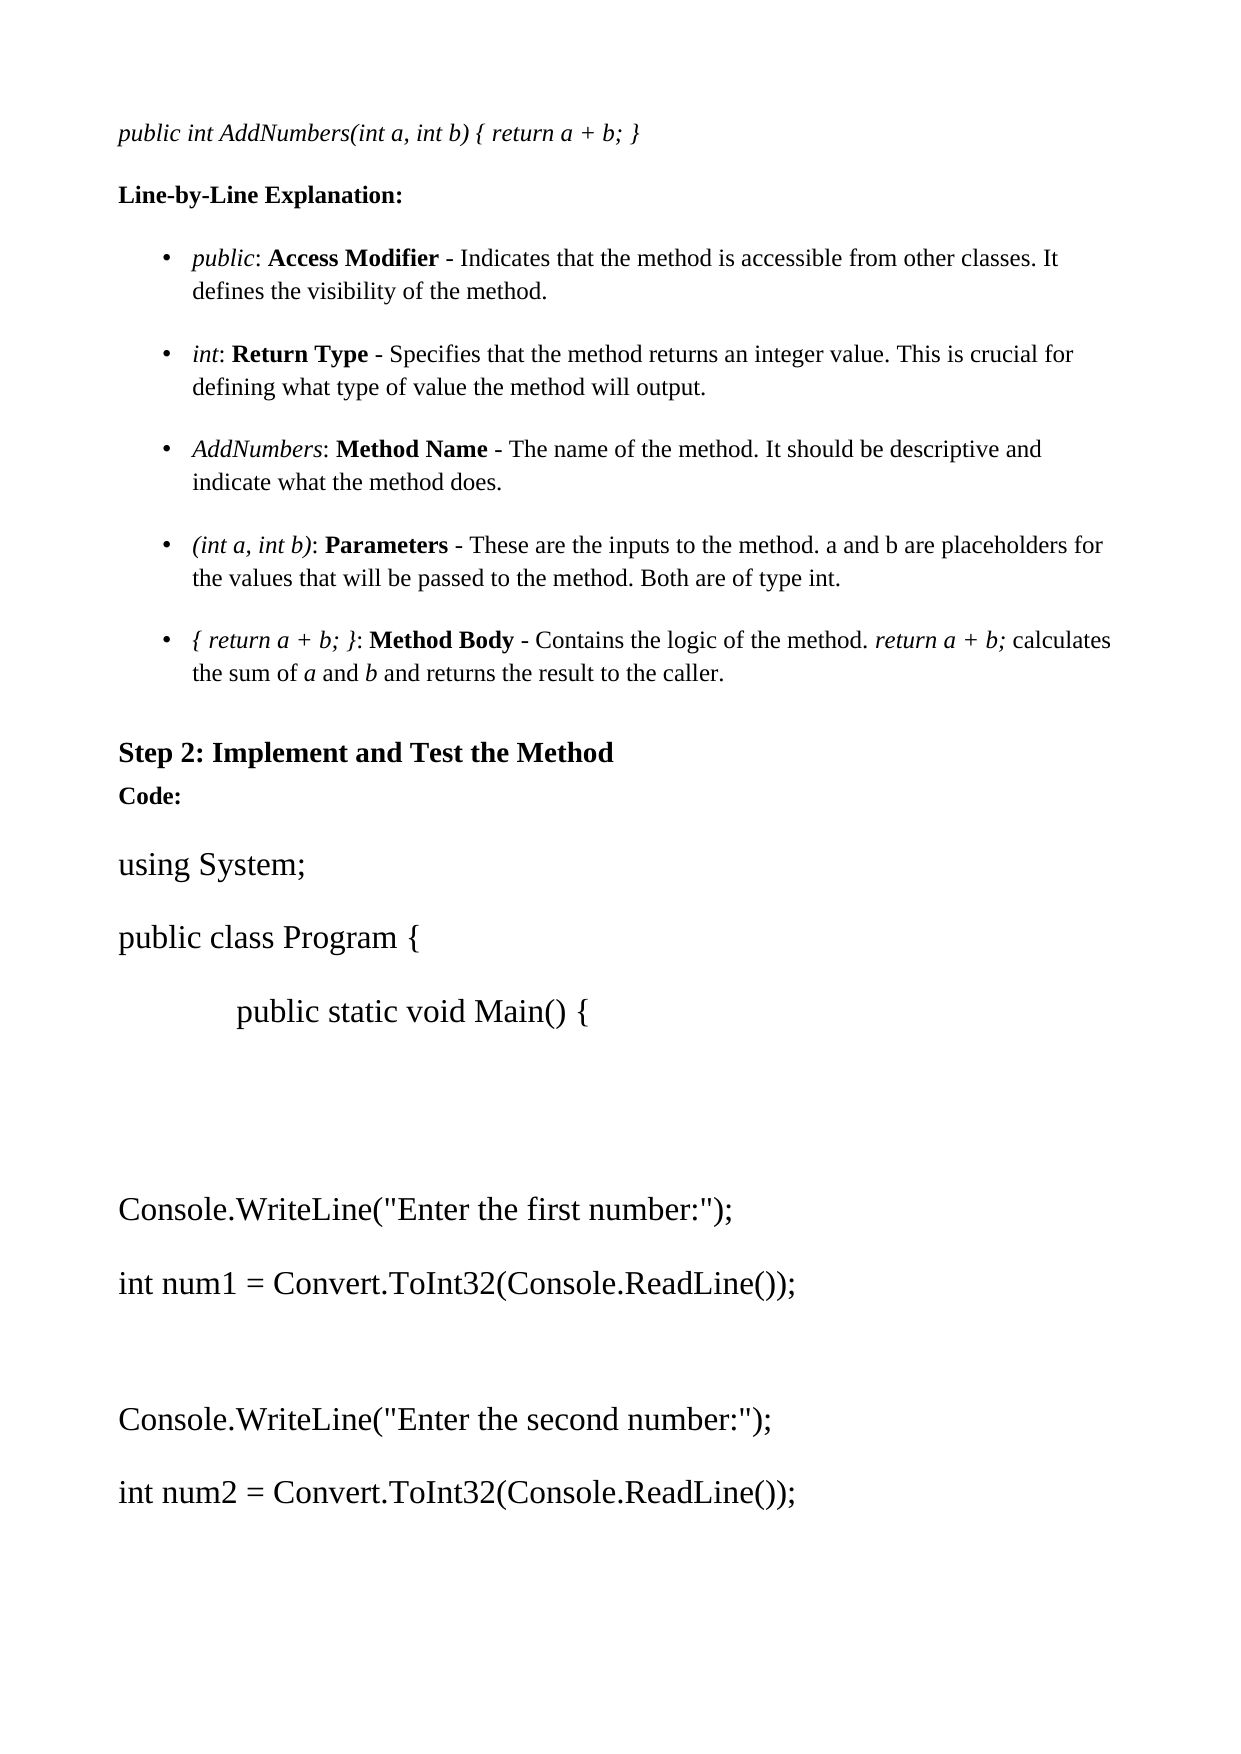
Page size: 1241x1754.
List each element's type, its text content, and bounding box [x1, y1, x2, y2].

text Code: [118, 781, 1122, 810]
list (int a, int b): Parameters - These are the inputs to the method. a and b are placeholders for the values that will be passed to the method. Both are of type int. [162, 530, 1122, 591]
list { return a + b; }: Method Body - Contains the logic of the method. return a + b; calculates the sum of a and b and returns the result to the caller. [162, 625, 1122, 687]
list AddNumbers: Method Name - The name of the method. It should be descriptive and indicate what the method does. [162, 434, 1122, 496]
text int num2 = Convert.ToInt32(Console.ReadLine()); [118, 1473, 1122, 1511]
subtitle Step 2: Implement and Test the Method [118, 735, 1122, 769]
list public: Access Modifier - Indicates that the method is accessible from other classes. It defines the visibility of the method. [162, 243, 1122, 305]
text Console.WriteLine("Enter the first number:"); [118, 1189, 1122, 1228]
text public int AddNumbers(int a, int b) { return a + b; } [118, 118, 1122, 147]
text using System; [118, 844, 1122, 882]
text Line-by-Line Explanation: [118, 181, 1122, 209]
list int: Return Type - Specifies that the method returns an integer value. This is crucial for defining what type of value the method will output. [162, 339, 1122, 400]
text public class Program { [118, 917, 1122, 956]
text public static void Main() { [118, 991, 1122, 1029]
text Console.WriteLine("Enter the second number:"); [118, 1399, 1122, 1437]
text int num1 = Convert.ToInt32(Console.ReadLine()); [118, 1263, 1122, 1301]
